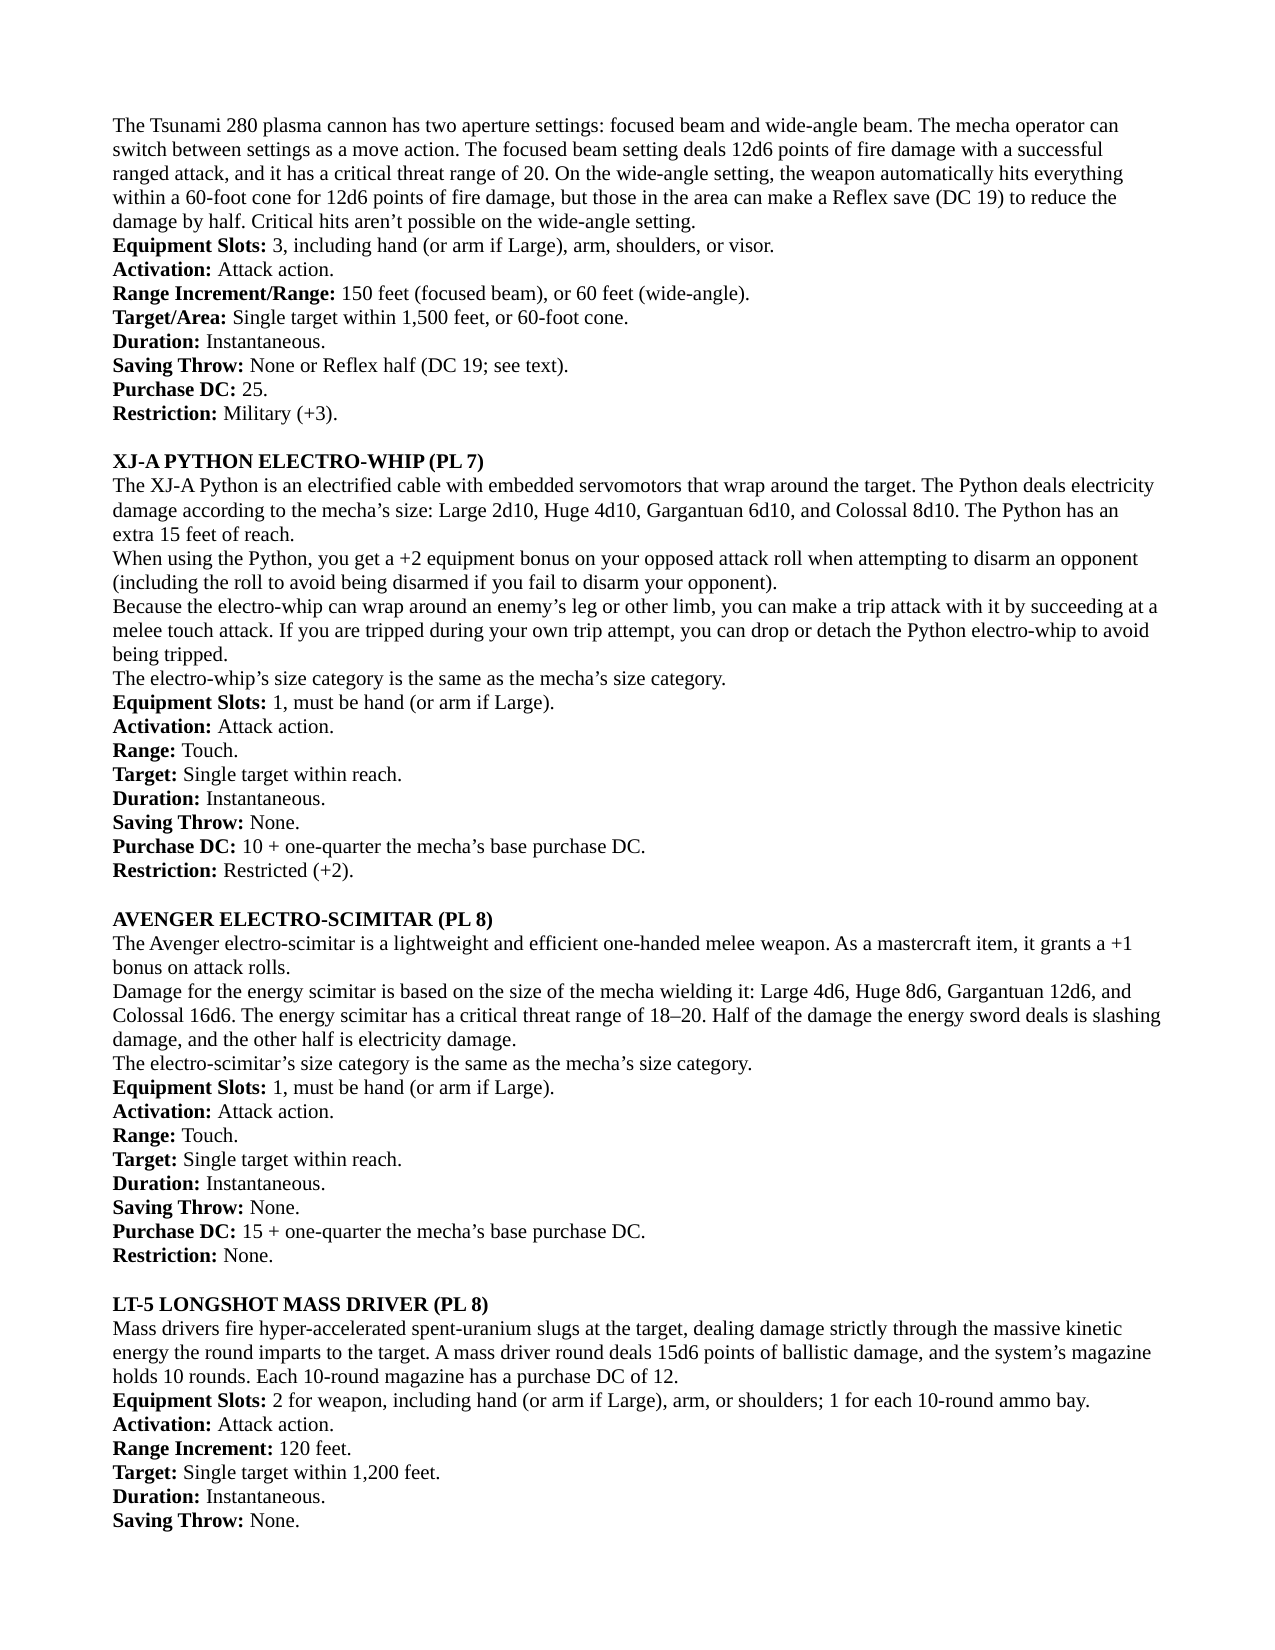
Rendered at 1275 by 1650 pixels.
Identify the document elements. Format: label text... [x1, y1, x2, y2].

text Equipment Slots: 1, must be hand (or arm if Large). [112, 690, 1162, 714]
text Saving Throw: None. [112, 810, 1162, 834]
text Duration: Instantaneous. [112, 786, 1162, 810]
text XJ-A PYTHON ELECTRO-WHIP (PL 7) [112, 449, 1162, 473]
text Range: Touch. [112, 738, 1162, 762]
text Mass drivers fire hyper-accelerated spent-uranium slugs at the target, dealing damage strictly through the massive kinetic energy the round imparts to the target. A mass driver round deals 15d6 points of ballistic damage, and the system’s magazine holds 10 rounds. Each 10-round magazine has a purchase DC of 12. [112, 1316, 1162, 1388]
text The Tsunami 280 plasma cannon has two aperture settings: focused beam and wide-angle beam. The mecha operator can switch between settings as a move action. The focused beam setting deals 12d6 points of fire damage with a successful ranged attack, and it has a critical threat range of 20. On the wide-angle setting, the weapon automatically hits everything within a 60-foot cone for 12d6 points of fire damage, but those in the area can make a Reflex save (DC 19) to reduce the damage by half. Critical hits aren’t possible on the wide-angle setting. [112, 112, 1162, 233]
text Damage for the energy scimitar is based on the size of the mecha wielding it: Large 4d6, Huge 8d6, Gargantuan 12d6, and Colossal 16d6. The energy scimitar has a critical threat range of 18–20. Half of the damage the energy sword deals is slashing damage, and the other half is electricity damage. [112, 979, 1162, 1051]
text Activation: Attack action. [112, 714, 1162, 738]
text Purchase DC: 10 + one-quarter the mecha’s base purchase DC. [112, 834, 1162, 858]
text Target: Single target within reach. [112, 762, 1162, 786]
text Because the electro-whip can wrap around an enemy’s leg or other limb, you can make a trip attack with it by succeeding at a melee touch attack. If you are tripped during your own trip attempt, you can drop or detach the Python electro-whip to avoid being tripped. [112, 594, 1162, 666]
text The Avenger electro-scimitar is a lightweight and efficient one-handed melee weapon. As a mastercraft item, it grants a +1 bonus on attack rolls. [112, 931, 1162, 979]
text Target: Single target within 1,200 feet. [112, 1460, 1162, 1484]
text Restriction: None. [112, 1243, 1162, 1267]
text Restriction: Restricted (+2). [112, 858, 1162, 882]
text Saving Throw: None or Reflex half (DC 19; see text). [112, 353, 1162, 377]
text Activation: Attack action. [112, 1099, 1162, 1123]
text Restriction: Military (+3). [112, 401, 1162, 425]
text Saving Throw: None. [112, 1195, 1162, 1219]
text Activation: Attack action. [112, 1412, 1162, 1436]
text Activation: Attack action. [112, 257, 1162, 281]
text Saving Throw: None. [112, 1508, 1162, 1532]
text Range: Touch. [112, 1123, 1162, 1147]
text When using the Python, you get a +2 equipment bonus on your opposed attack roll when attempting to disarm an opponent (including the roll to avoid being disarmed if you fail to disarm your opponent). [112, 546, 1162, 594]
text Purchase DC: 25. [112, 377, 1162, 401]
text Equipment Slots: 2 for weapon, including hand (or arm if Large), arm, or shoulders; 1 for each 10-round ammo bay. [112, 1388, 1162, 1412]
text Duration: Instantaneous. [112, 1484, 1162, 1508]
text AVENGER ELECTRO-SCIMITAR (PL 8) [112, 907, 1162, 931]
text Duration: Instantaneous. [112, 329, 1162, 353]
text Equipment Slots: 1, must be hand (or arm if Large). [112, 1075, 1162, 1099]
text Duration: Instantaneous. [112, 1171, 1162, 1195]
text Range Increment/Range: 150 feet (focused beam), or 60 feet (wide-angle). [112, 281, 1162, 305]
text The electro-whip’s size category is the same as the mecha’s size category. [112, 666, 1162, 690]
text The XJ-A Python is an electrified cable with embedded servomotors that wrap around the target. The Python deals electricity damage according to the mecha’s size: Large 2d10, Huge 4d10, Gargantuan 6d10, and Colossal 8d10. The Python has an extra 15 feet of reach. [112, 473, 1162, 546]
text Equipment Slots: 3, including hand (or arm if Large), arm, shoulders, or visor. [112, 233, 1162, 257]
text Target: Single target within reach. [112, 1147, 1162, 1171]
text Purchase DC: 15 + one-quarter the mecha’s base purchase DC. [112, 1219, 1162, 1243]
text LT-5 LONGSHOT MASS DRIVER (PL 8) [112, 1292, 1162, 1316]
text The electro-scimitar’s size category is the same as the mecha’s size category. [112, 1051, 1162, 1075]
text Target/Area: Single target within 1,500 feet, or 60-foot cone. [112, 305, 1162, 329]
text Range Increment: 120 feet. [112, 1436, 1162, 1460]
